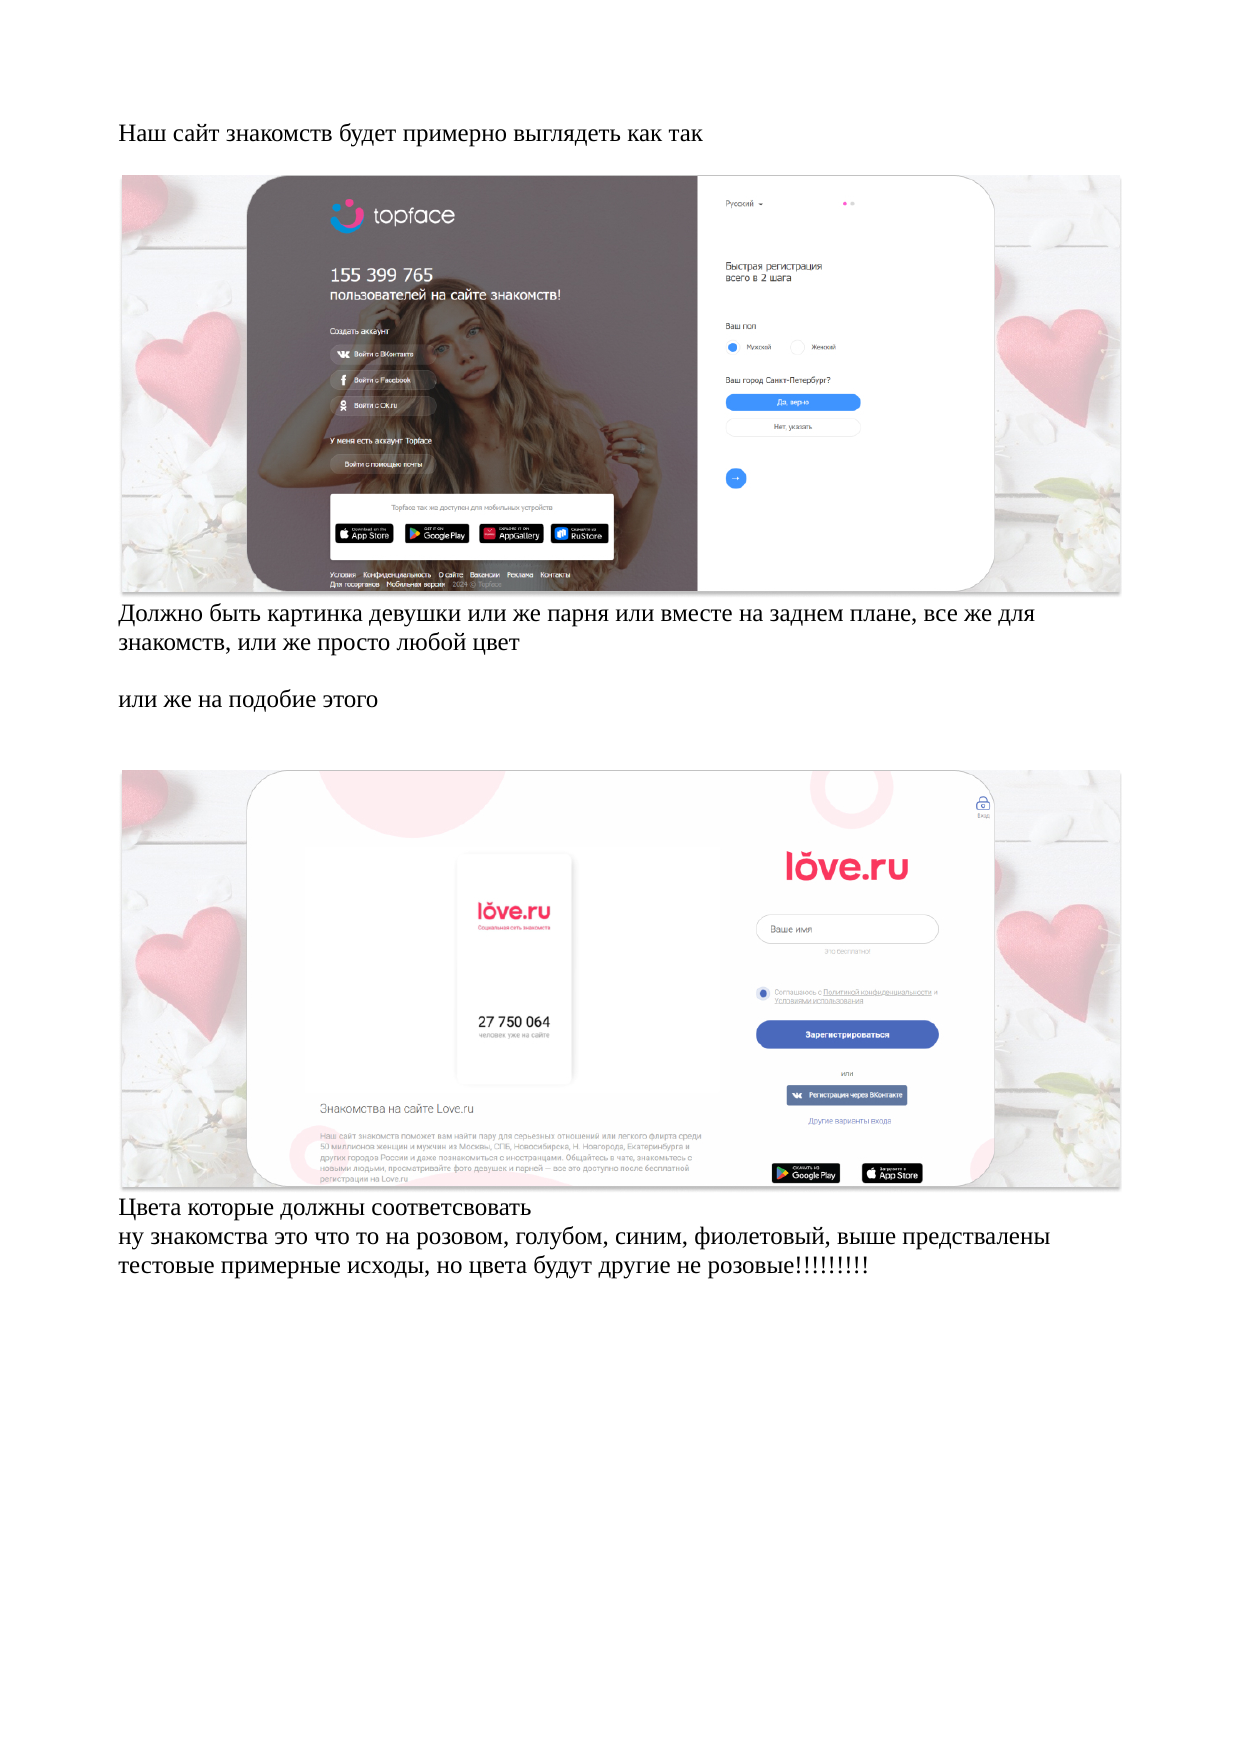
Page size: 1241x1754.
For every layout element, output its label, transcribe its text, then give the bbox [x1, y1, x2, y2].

text или же на подобие этого [118, 684, 1122, 713]
text ну знакомства это что то на розовом, голубом, синим, фиолетовый, выше предствалены тестовые примерные исходы, но цвета будут другие не розовые!!!!!!!!! [118, 1221, 1122, 1279]
picture [118, 770, 1123, 1193]
text Наш сайт знакомств будет примерно выглядеть как так [118, 118, 1122, 147]
text Должно быть картинка девушки или же парня или вместе на заднем плане, все же для знакомств, или же просто любой цвет [118, 598, 1122, 655]
picture [118, 175, 1123, 598]
text Цвета которые должны соответсвовать [118, 1193, 1122, 1221]
